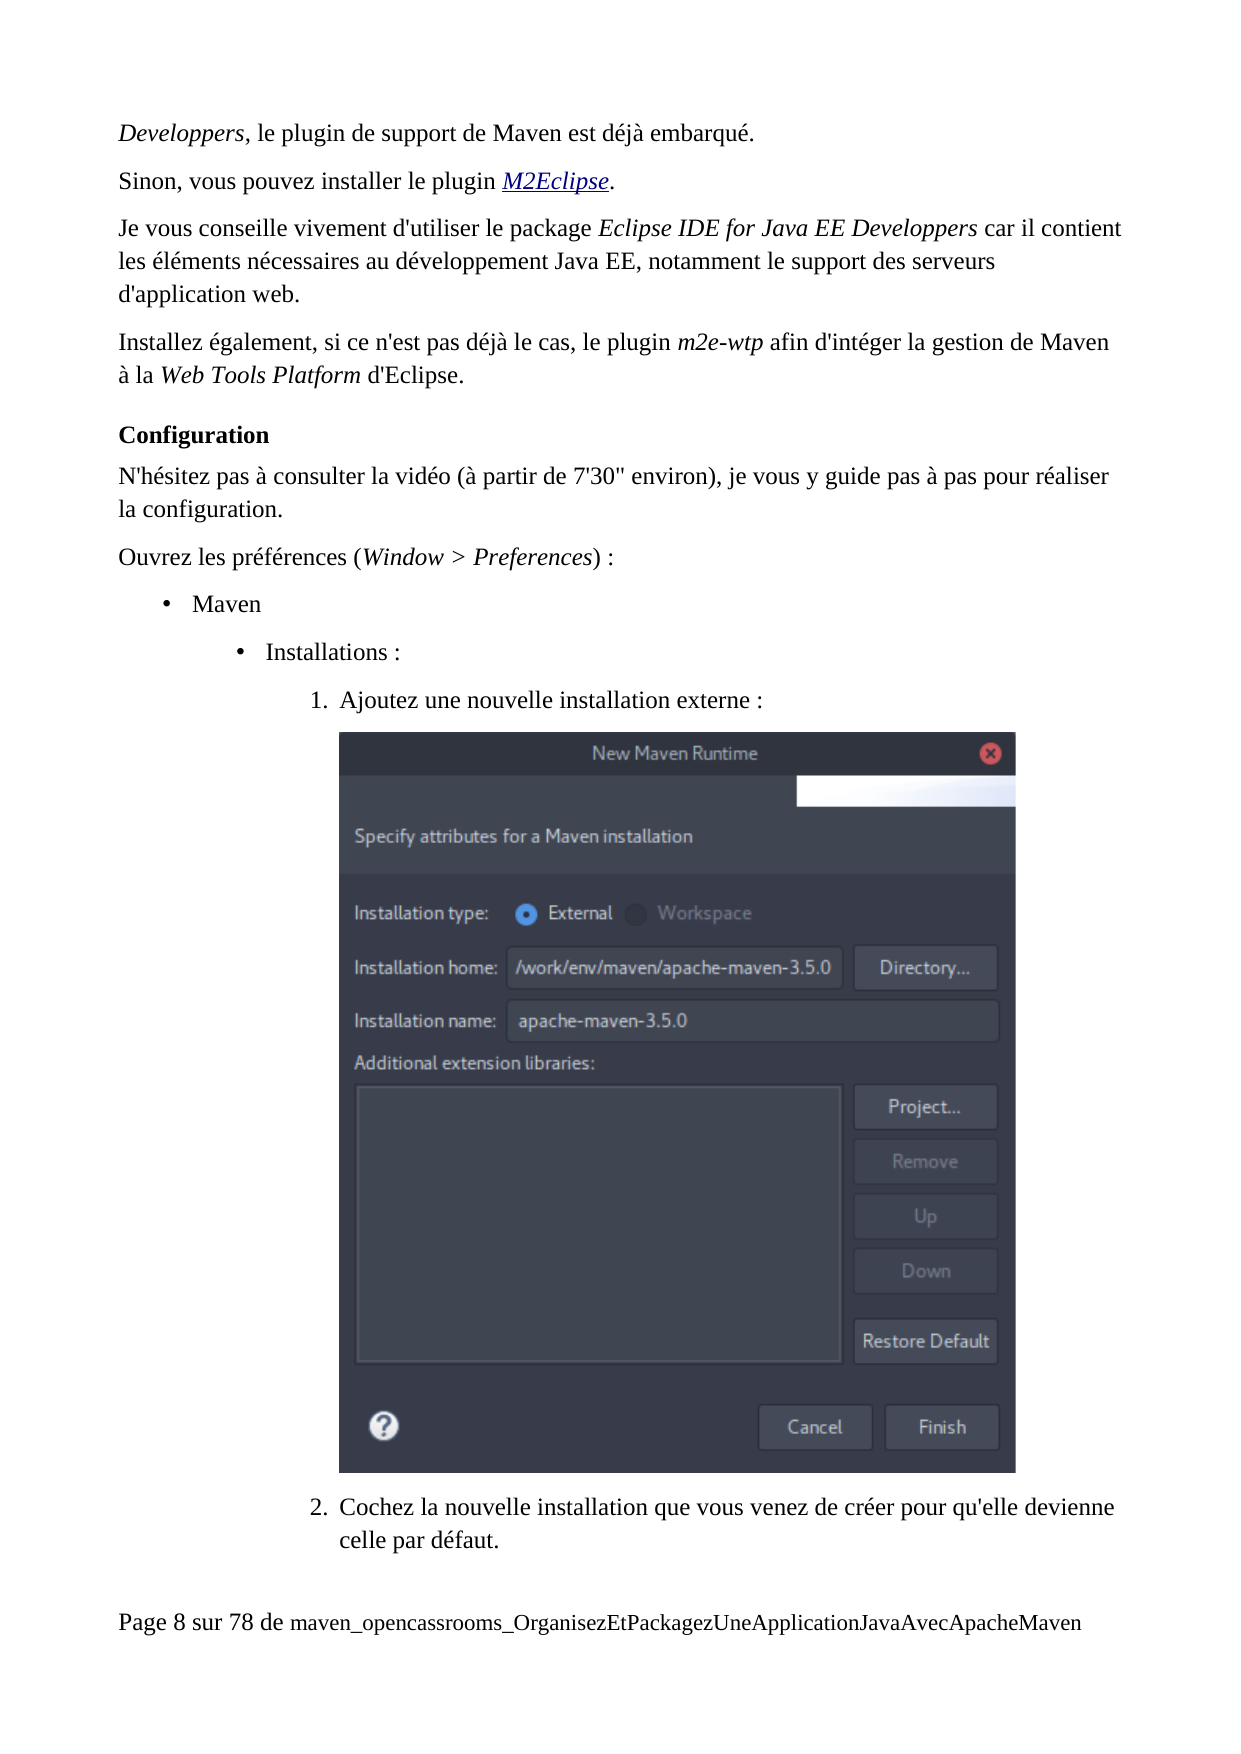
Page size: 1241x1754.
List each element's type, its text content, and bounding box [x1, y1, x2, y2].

list Installations : [236, 637, 1122, 666]
text Sinon, vous pouvez installer le plugin M2Eclipse. [118, 166, 1122, 194]
list Ajoutez une nouvelle installation externe : [309, 685, 1122, 713]
text Installez également, si ce n'est pas déjà le cas, le plugin m2e-wtp afin d'intéger la gestion de Maven à la Web Tools Platform d'Eclipse. [118, 327, 1122, 389]
list Maven [162, 589, 1122, 618]
text Developpers, le plugin de support de Maven est déjà embarqué. [118, 118, 1122, 147]
text N'hésitez pas à consulter la vidéo (à partir de 7'30" environ), je vous y guide pas à pas pour réaliser la configuration. [118, 461, 1122, 523]
list Cochez la nouvelle installation que vous venez de créer pour qu'elle devienne celle par défaut. [309, 1492, 1122, 1554]
subtitle Configuration [118, 420, 1122, 449]
text Ouvrez les préférences (Window > Preferences) : [118, 542, 1122, 571]
text Je vous conseille vivement d'utiliser le package Eclipse IDE for Java EE Developpers car il contient les éléments nécessaires au développement Java EE, notamment le support des serveurs d'application web. [118, 213, 1122, 308]
picture [339, 732, 1016, 1473]
